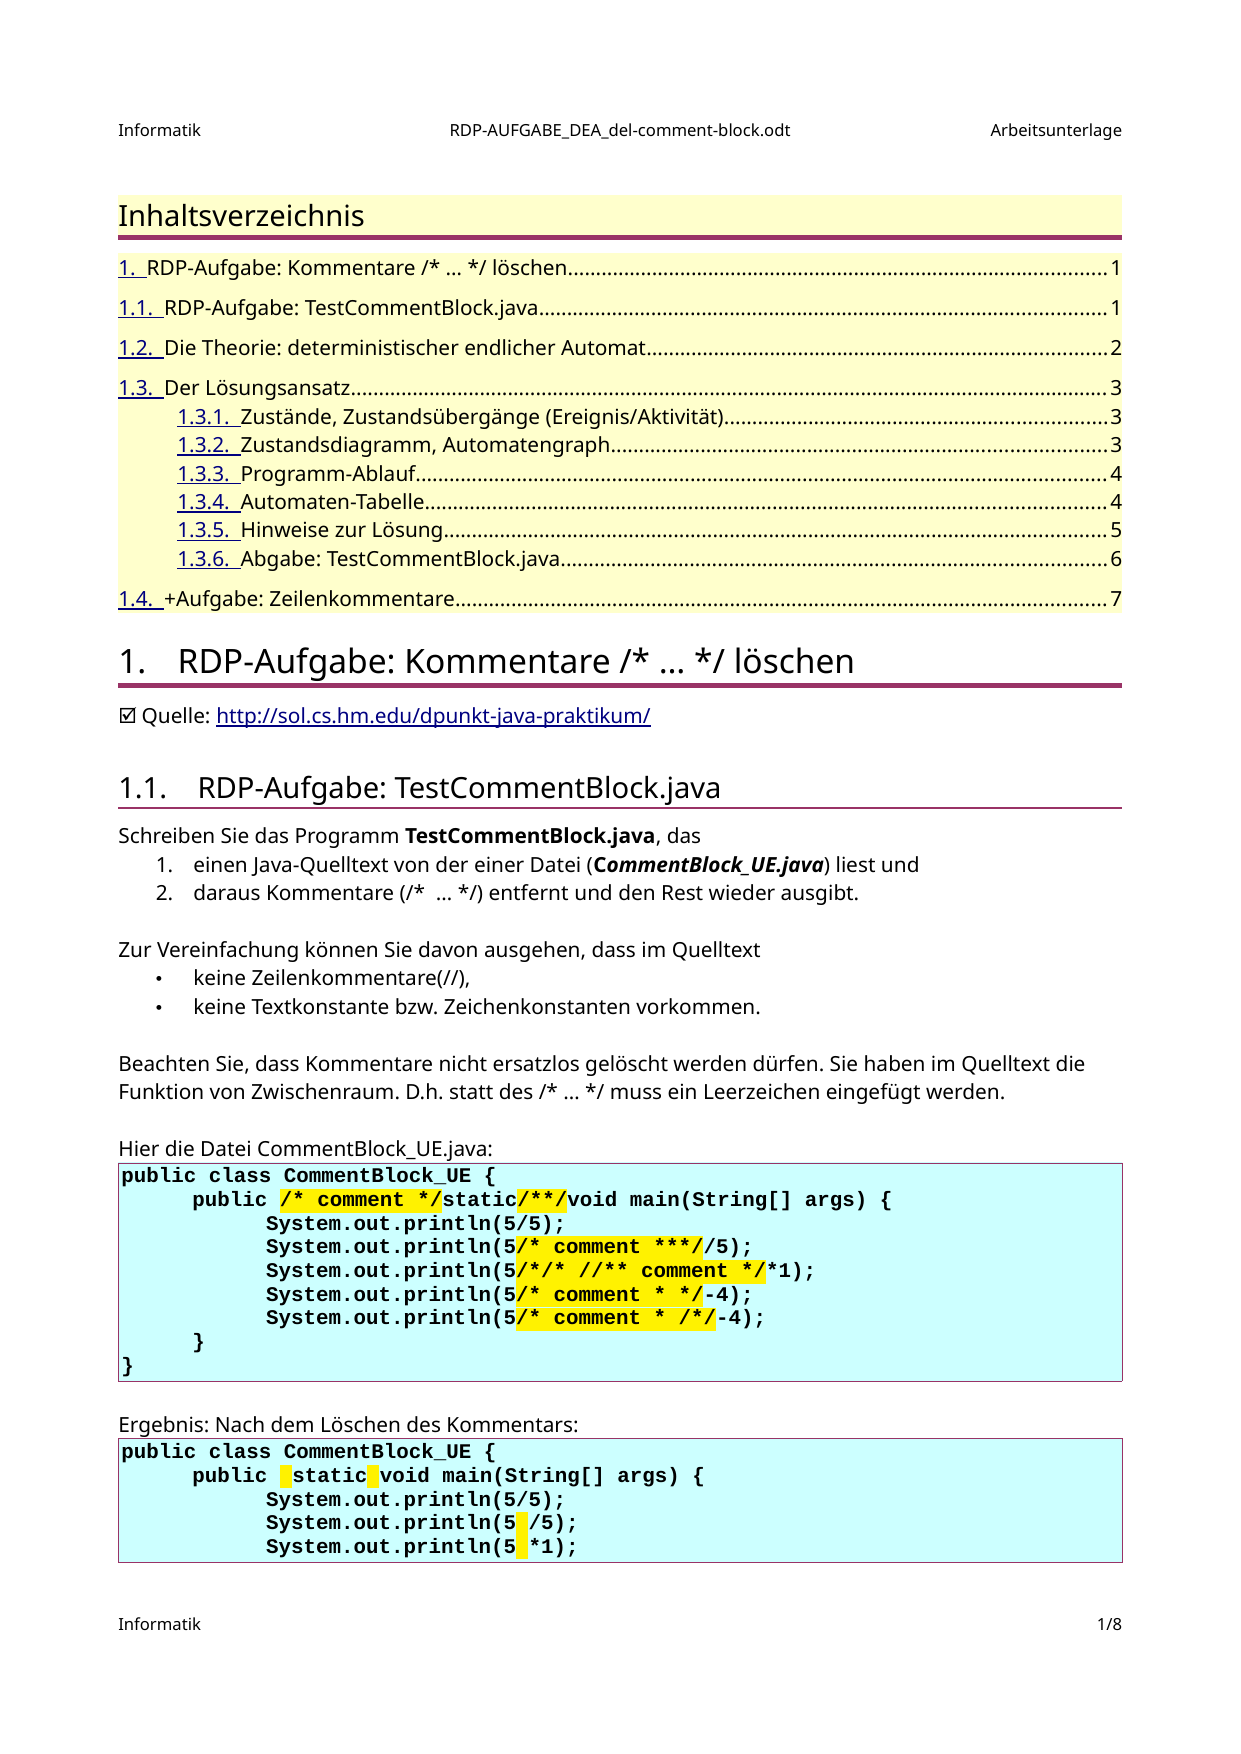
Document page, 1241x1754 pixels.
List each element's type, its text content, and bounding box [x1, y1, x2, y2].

text 1.4. +Aufgabe: Zeilenkommentare 7 [118, 584, 1122, 613]
text } [119, 1328, 1122, 1352]
list daraus Kommentare (/* … */) entfernt und den Rest wieder ausgibt. [156, 878, 1122, 907]
text 1.3.6. Abgabe: TestCommentBlock.java 6 [177, 544, 1122, 572]
text 1. RDP-Aufgabe: Kommentare /* … */ löschen 1 [118, 253, 1122, 281]
text public /* comment */static/**/void main(String[] args) { System.out.println(5/5); [119, 1186, 1122, 1233]
text 1.3.2. Zustandsdiagramm, Automatengraph 3 [177, 430, 1122, 459]
subtitle RDP-Aufgabe: TestCommentBlock.java [118, 767, 1122, 807]
text public class CommentBlock_UE { [119, 1439, 1122, 1462]
text Zur Vereinfachung können Sie davon ausgehen, dass im Quelltext [118, 935, 1122, 963]
text 1.3.5. Hinweise zur Lösung 5 [177, 516, 1122, 544]
list keine Zeilenkommentare(//), [156, 963, 1122, 992]
text System.out.println(5 /5); [119, 1509, 1122, 1533]
text } [119, 1352, 1122, 1381]
text 1.2. Die Theorie: deterministischer endlicher Automat 2 [118, 333, 1122, 362]
list Quelle: http://sol.cs.hm.edu/dpunkt-java-praktikum/ [118, 701, 1122, 729]
text public static void main(String[] args) { System.out.println(5/5); [119, 1462, 1122, 1509]
list einen Java-Quelltext von der einer Datei (CommentBlock_UE.java) liest und [156, 850, 1122, 878]
text Beachten Sie, dass Kommentare nicht ersatzlos gelöscht werden dürfen. Sie haben im Quelltext die Funktion von Zwischenraum. D.h. statt des /* … */ muss ein Leerzeichen eingefügt werden. [118, 1049, 1122, 1106]
text 1.3.1. Zustände, Zustandsübergänge (Ereignis/Aktivität) 3 [177, 402, 1122, 430]
list keine Textkonstante bzw. Zeichenkonstanten vorkommen. [156, 992, 1122, 1020]
text System.out.println(5/* comment * /*/-4); [119, 1304, 1122, 1328]
text System.out.println(5 *1); [119, 1533, 1122, 1562]
subtitle Inhaltsverzeichnis [118, 195, 1122, 235]
text Schreiben Sie das Programm TestCommentBlock.java, das [118, 821, 1122, 850]
text Hier die Datei CommentBlock_UE.java: [118, 1134, 1122, 1162]
subtitle RDP-Aufgabe: Kommentare /* … */ löschen [118, 638, 1122, 683]
text System.out.println(5/* comment ***//5); System.out.println(5/*/* //** comment */*1); System.out.println(5/* comment * */-4); [119, 1233, 1122, 1304]
text 1.3.4. Automaten-Tabelle 4 [177, 487, 1122, 516]
text 1.3. Der Lösungsansatz 3 [118, 373, 1122, 402]
text public class CommentBlock_UE { [119, 1164, 1122, 1186]
text 1.1. RDP-Aufgabe: TestCommentBlock.java 1 [118, 293, 1122, 321]
text Ergebnis: Nach dem Löschen des Kommentars: [118, 1410, 1122, 1438]
text 1.3.3. Programm-Ablauf 4 [177, 459, 1122, 487]
